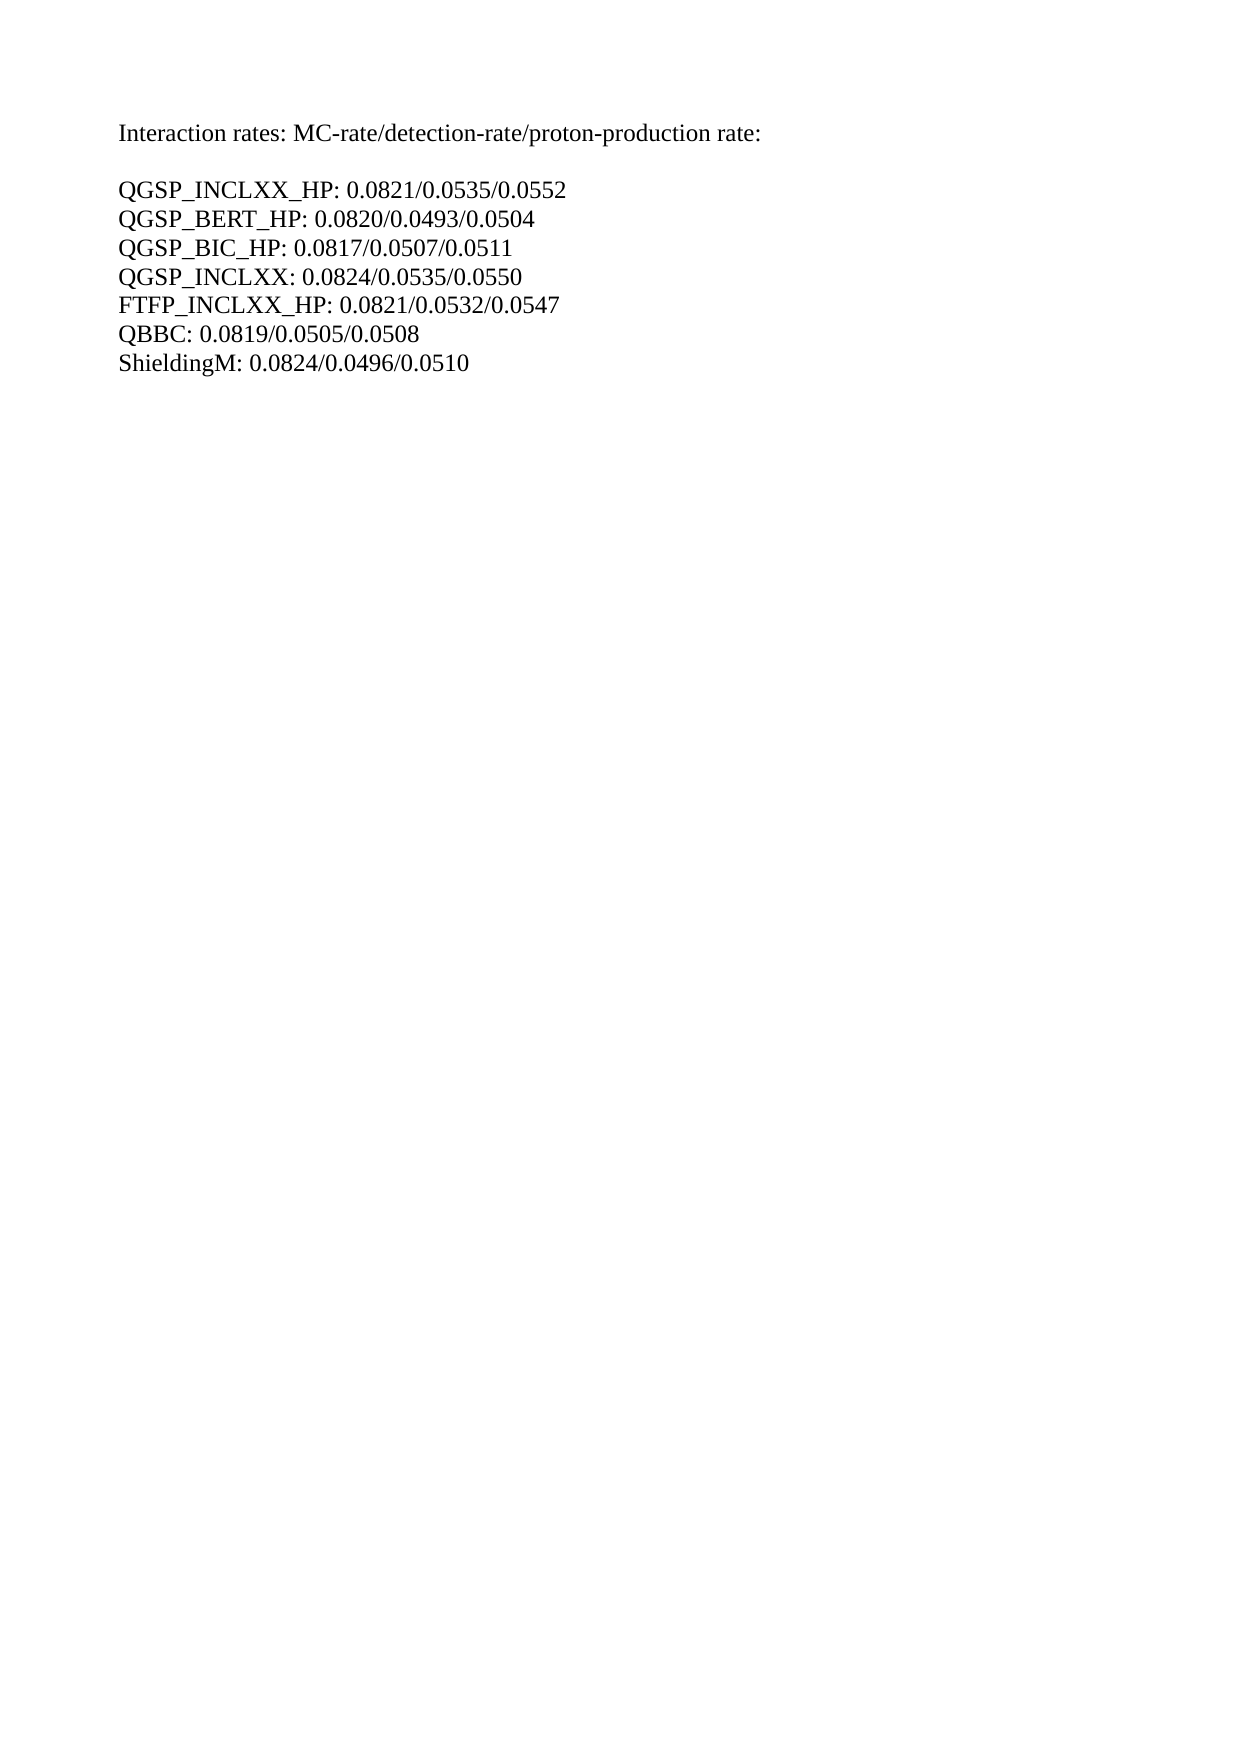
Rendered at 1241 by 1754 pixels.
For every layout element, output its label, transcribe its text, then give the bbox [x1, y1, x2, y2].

text Interaction rates: MC-rate/detection-rate/proton-production rate: [118, 118, 1122, 147]
text QGSP_BIC_HP: 0.0817/0.0507/0.0511 [118, 233, 1122, 262]
text ShieldingM: 0.0824/0.0496/0.0510 [118, 348, 1122, 377]
text QGSP_INCLXX_HP: 0.0821/0.0535/0.0552 [118, 176, 1122, 204]
text QBBC: 0.0819/0.0505/0.0508 [118, 319, 1122, 348]
text FTFP_INCLXX_HP: 0.0821/0.0532/0.0547 [118, 291, 1122, 319]
text QGSP_INCLXX: 0.0824/0.0535/0.0550 [118, 262, 1122, 291]
text QGSP_BERT_HP: 0.0820/0.0493/0.0504 [118, 204, 1122, 233]
